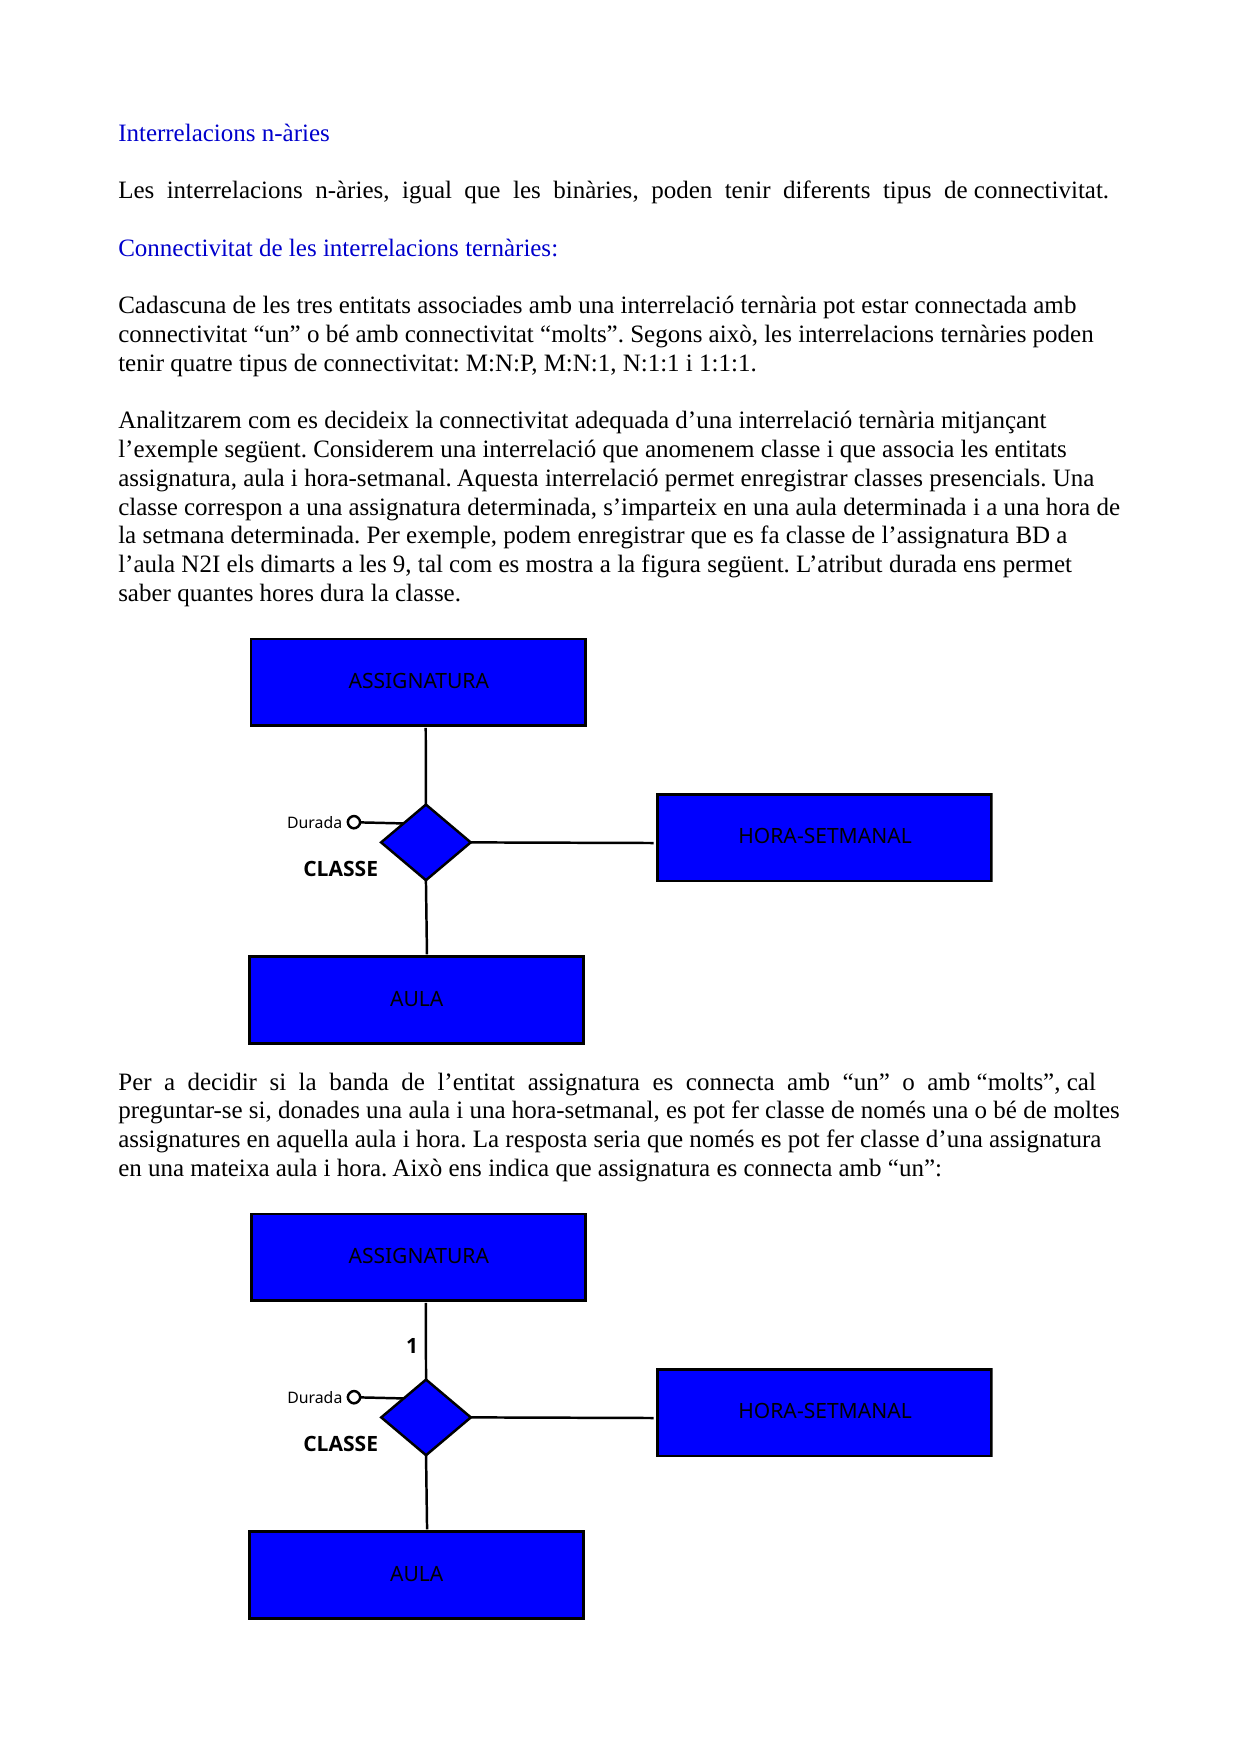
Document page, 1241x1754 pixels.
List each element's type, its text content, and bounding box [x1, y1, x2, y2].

text Cadascuna de les tres entitats associades amb una interrelació ternària pot estar connectada amb connectivitat “un” o bé amb connectivitat “molts”. Segons això, les interrelacions ternàries poden tenir quatre tipus de connectivitat: M:N:P, M:N:1, N:1:1 i 1:1:1. [118, 291, 1122, 377]
text Analitzarem com es decideix la connectivitat adequada d’una interrelació ternària mitjançant l’exemple següent. Considerem una interrelació que anomenem classe i que associa les entitats assignatura, aula i hora-setmanal. Aquesta interrelació permet enregistrar classes presencials. Una classe correspon a una assignatura determinada, s’imparteix en una aula determinada i a una hora de la setmana determinada. Per exemple, podem enregistrar que es fa classe de l’assignatura BD a l’aula N2I els dimarts a les 9, tal com es mostra a la figura següent. L’atribut durada ens permet saber quantes hores dura la classe. [118, 406, 1122, 607]
text Connectivitat de les interrelacions ternàries: [118, 233, 1122, 262]
text Les interrelacions n-àries, igual que les binàries, poden tenir diferents tipus de connectivitat. [118, 176, 1122, 204]
text Per a decidir si la banda de l’entitat assignatura es connecta amb “un” o amb “molts”, cal preguntar-se si, donades una aula i una hora-setmanal, es pot fer classe de només una o bé de moltes assignatures en aquella aula i hora. La resposta seria que només es pot fer classe d’una assignatura en una mateixa aula i hora. Això ens indica que assignatura es connecta amb “un”: [118, 1067, 1122, 1182]
text Interrelacions n-àries [118, 118, 1122, 147]
